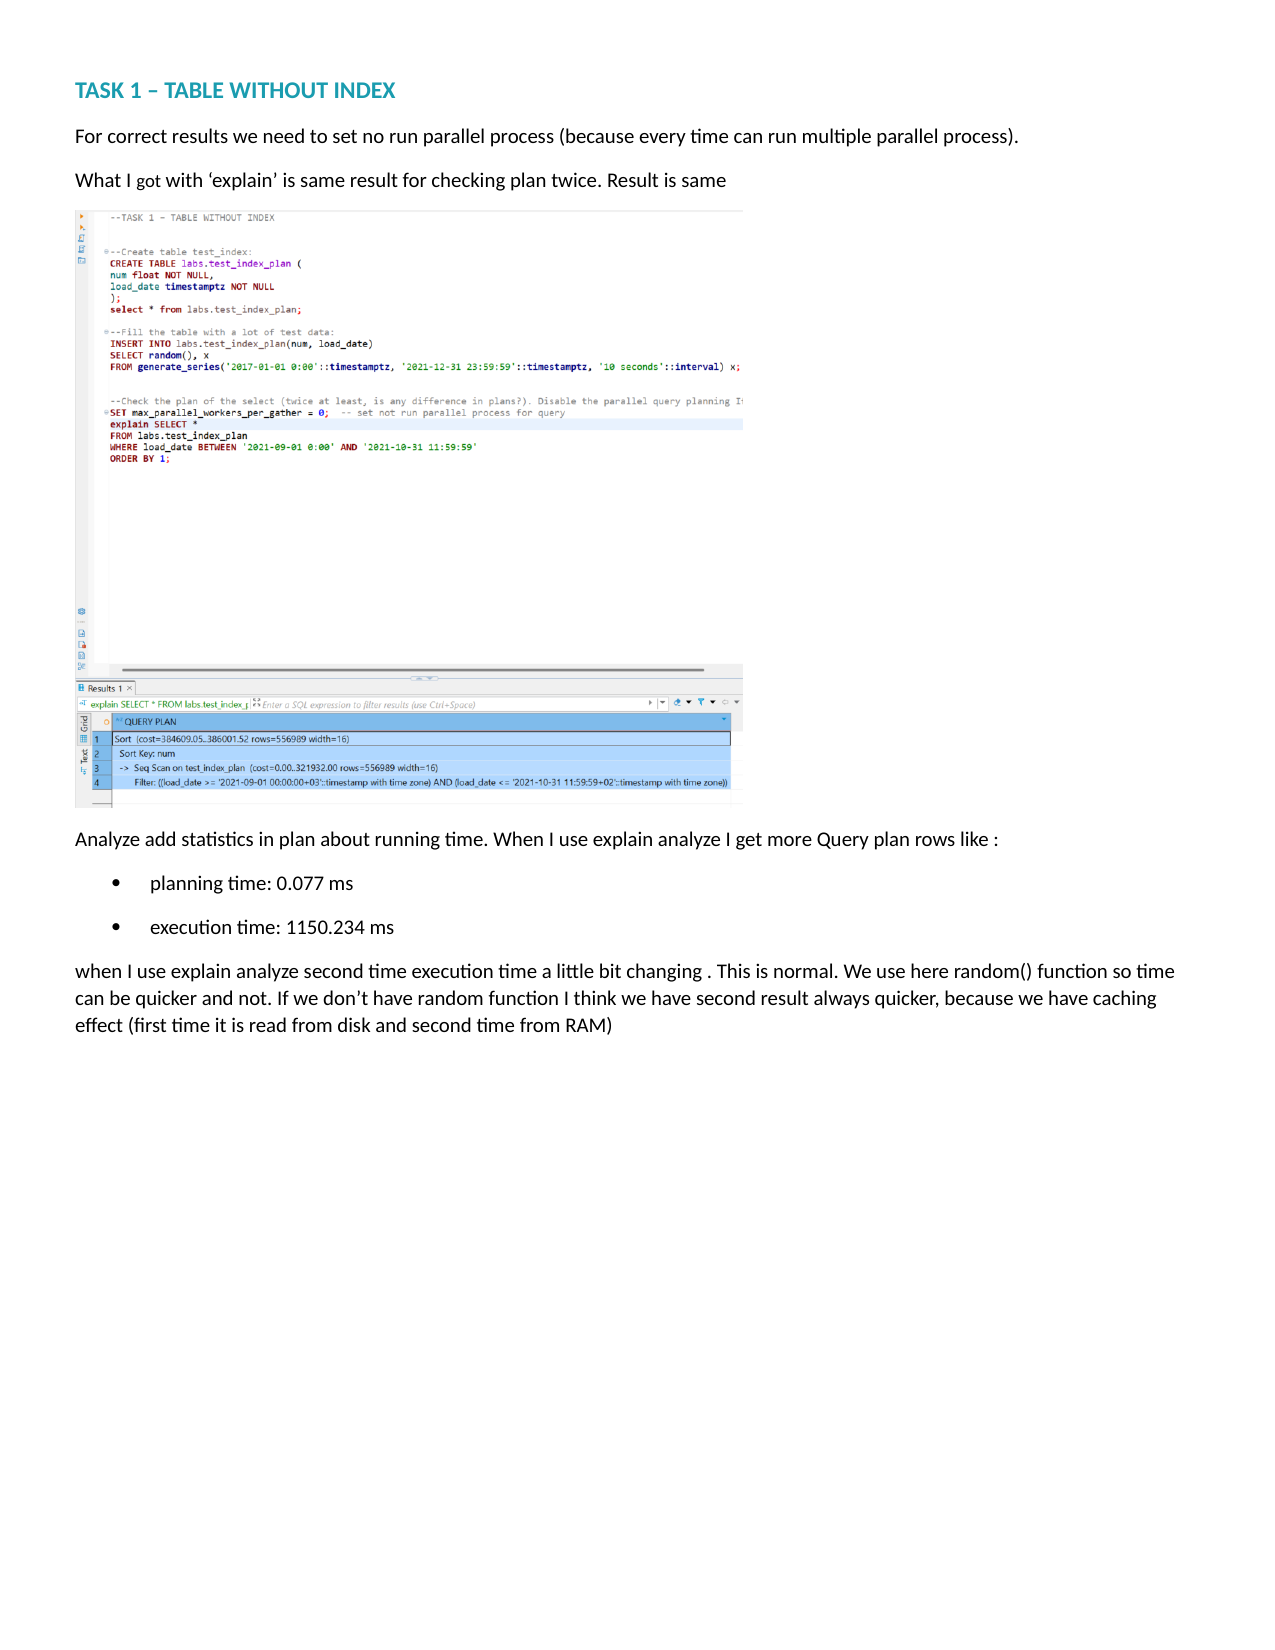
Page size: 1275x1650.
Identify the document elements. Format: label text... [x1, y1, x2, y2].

text TASK 1 – TABLE WITHOUT INDEX [75, 75, 1200, 104]
text What I got with ‘explain’ is same result for checking plan twice. Result is same [75, 167, 1200, 192]
text Analyze add statistics in plan about running time. When I use explain analyze I get more Query plan rows like : [75, 826, 1200, 852]
text when I use explain analyze second time execution time a little bit changing . This is normal. We use here random() function so time can be quicker and not. If we don’t have random function I think we have second result always quicker, because we have caching effect (first time it is read from disk and second time from RAM) [75, 958, 1200, 1038]
text For correct results we need to set no run parallel process (because every time can run multiple parallel process). [75, 123, 1200, 148]
list planning time: 0.077 ms [112, 870, 1200, 896]
list execution time: 1150.234 ms [112, 914, 1200, 939]
